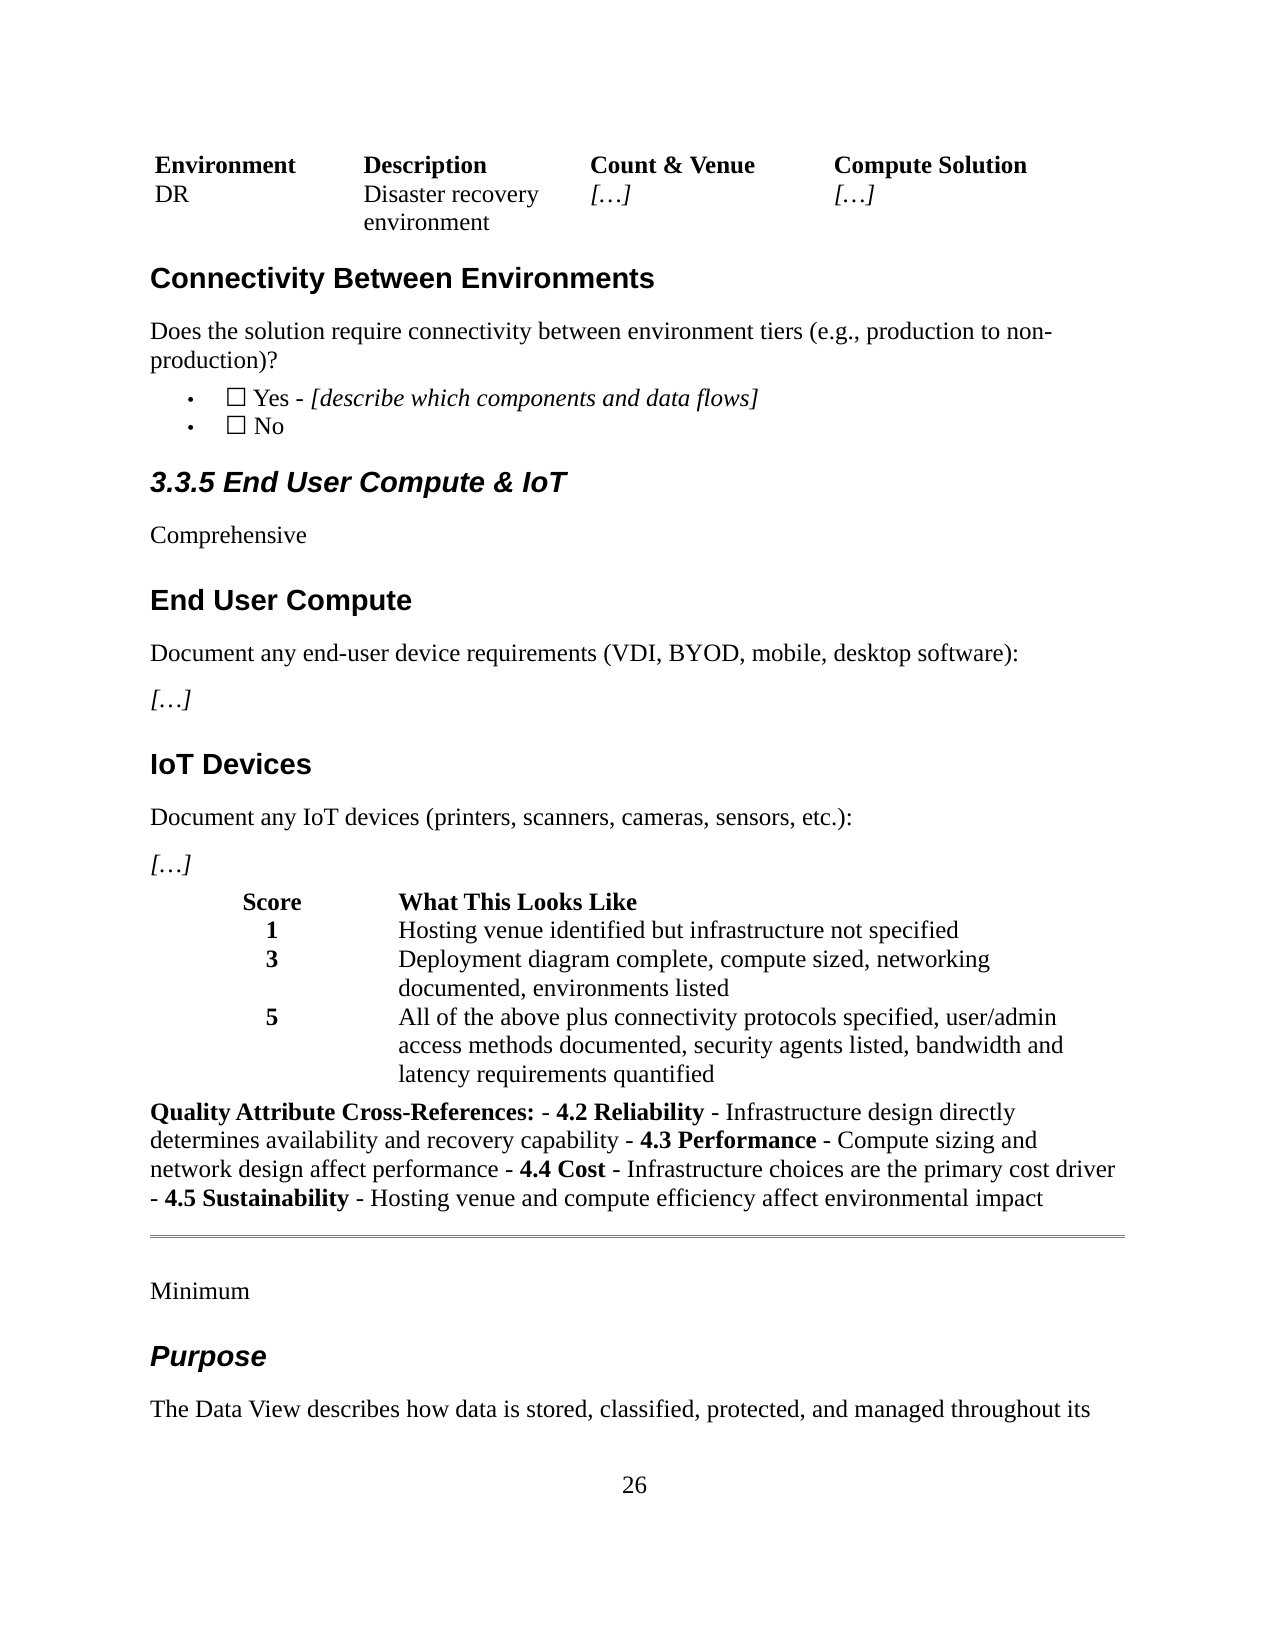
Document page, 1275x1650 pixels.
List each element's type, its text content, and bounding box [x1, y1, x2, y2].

subtitle IoT Devices [150, 747, 1125, 781]
table_header Compute Solution [829, 150, 1125, 179]
text The Data View describes how data is stored, classified, protected, and managed throughout its [150, 1394, 1125, 1422]
text […] [150, 849, 1125, 878]
text Does the solution require connectivity between environment tiers (e.g., production to non-production)? [150, 316, 1125, 374]
text Comprehensive [150, 520, 1125, 549]
table_header Description [359, 150, 585, 179]
table_cell […] [585, 179, 829, 236]
subtitle End User Compute [150, 583, 1125, 616]
subtitle Connectivity Between Environments [150, 261, 1125, 295]
table_header Count & Venue [585, 150, 829, 179]
text Document any end-user device requirements (VDI, BYOD, mobile, desktop software): [150, 638, 1125, 667]
text Minimum [150, 1276, 1125, 1305]
table_cell 1 [150, 915, 394, 944]
table_cell 5 [150, 1002, 394, 1088]
table_cell Deployment diagram complete, compute sized, networking documented, environments listed [394, 944, 1125, 1002]
text Quality Attribute Cross-References: - 4.2 Reliability - Infrastructure design directly determines availability and recovery capability - 4.3 Performance - Compute sizing and network design affect performance - 4.4 Cost - Infrastructure choices are the primary cost driver - 4.5 Sustainability - Hosting venue and compute efficiency affect environmental impact [150, 1097, 1125, 1212]
text Document any IoT devices (printers, scanners, cameras, sensors, etc.): [150, 802, 1125, 831]
list ☐ No [187, 411, 1125, 440]
table_cell DR [150, 179, 359, 236]
subtitle 3.3.5 End User Compute & IoT [150, 465, 1125, 499]
text […] [150, 684, 1125, 713]
table_header Environment [150, 150, 359, 179]
table_cell […] [829, 179, 1125, 236]
table_cell Hosting venue identified but infrastructure not specified [394, 915, 1125, 944]
subtitle Purpose [150, 1339, 1125, 1372]
table_header Score [150, 887, 394, 915]
table_cell All of the above plus connectivity protocols specified, user/admin access methods documented, security agents listed, bandwidth and latency requirements quantified [394, 1002, 1125, 1088]
table_cell Disaster recovery environment [359, 179, 585, 236]
table_header What This Looks Like [394, 887, 1125, 915]
list ☐ Yes - [describe which components and data flows] [187, 383, 1125, 411]
table_cell 3 [150, 944, 394, 1002]
